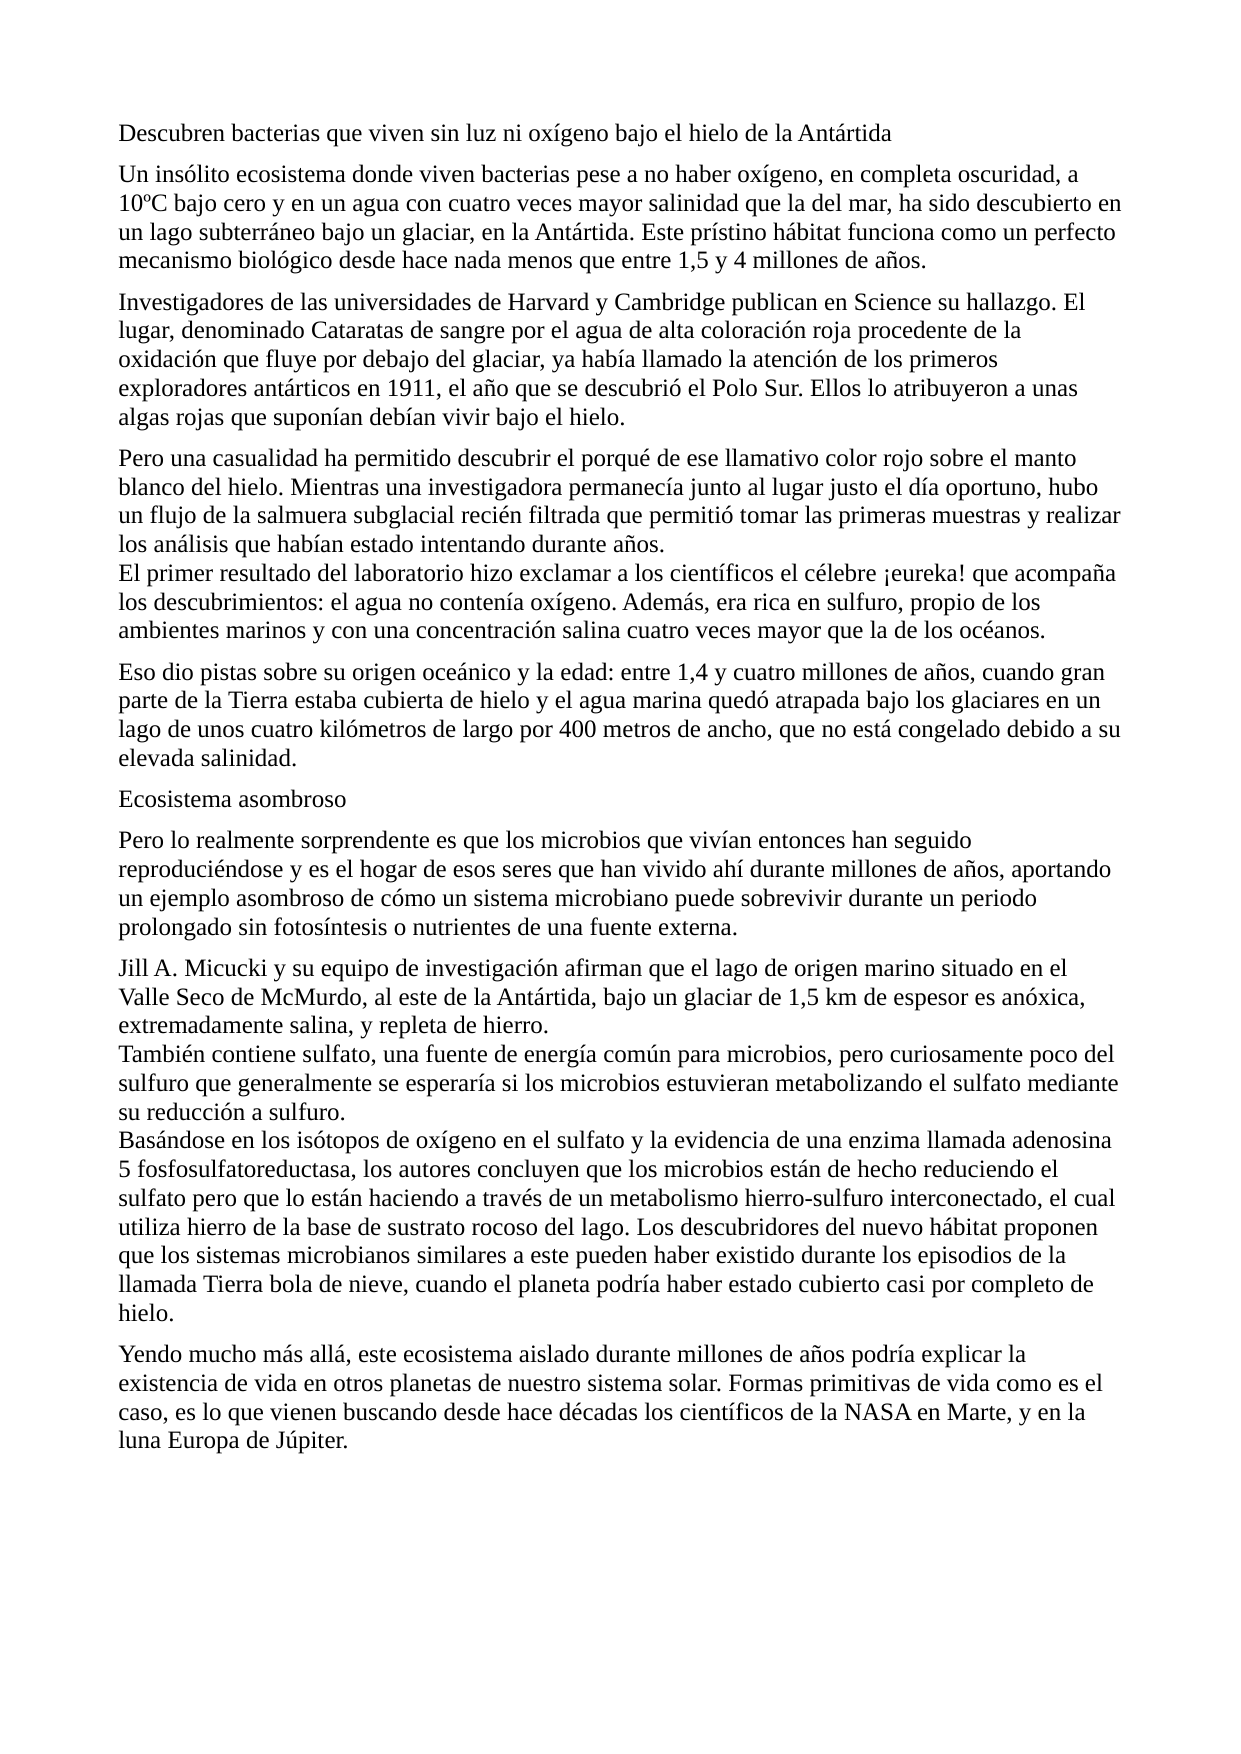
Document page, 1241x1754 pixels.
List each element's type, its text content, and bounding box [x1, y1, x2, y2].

text Ecosistema asombroso [118, 784, 1122, 813]
text El primer resultado del laboratorio hizo exclamar a los científicos el célebre ¡eureka! que acompaña los descubrimientos: el agua no contenía oxígeno. Además, era rica en sulfuro, propio de los ambientes marinos y con una concentración salina cuatro veces mayor que la de los océanos. [118, 558, 1122, 644]
text Pero una casualidad ha permitido descubrir el porqué de ese llamativo color rojo sobre el manto blanco del hielo. Mientras una investigadora permanecía junto al lugar justo el día oportuno, hubo un flujo de la salmuera subglacial recién filtrada que permitió tomar las primeras muestras y realizar los análisis que habían estado intentando durante años. [118, 443, 1122, 558]
text Eso dio pistas sobre su origen oceánico y la edad: entre 1,4 y cuatro millones de años, cuando gran parte de la Tierra estaba cubierta de hielo y el agua marina quedó atrapada bajo los glaciares en un lago de unos cuatro kilómetros de largo por 400 metros de ancho, que no está congelado debido a su elevada salinidad. [118, 657, 1122, 772]
text Jill A. Micucki y su equipo de investigación afirman que el lago de origen marino situado en el Valle Seco de McMurdo, al este de la Antártida, bajo un glaciar de 1,5 km de espesor es anóxica, extremadamente salina, y repleta de hierro. [118, 953, 1122, 1039]
text Yendo mucho más allá, este ecosistema aislado durante millones de años podría explicar la existencia de vida en otros planetas de nuestro sistema solar. Formas primitivas de vida como es el caso, es lo que vienen buscando desde hace décadas los científicos de la NASA en Marte, y en la luna Europa de Júpiter. [118, 1339, 1122, 1454]
text Basándose en los isótopos de oxígeno en el sulfato y la evidencia de una enzima llamada adenosina 5 fosfosulfatoreductasa, los autores concluyen que los microbios están de hecho reduciendo el sulfato pero que lo están haciendo a través de un metabolismo hierro-sulfuro interconectado, el cual utiliza hierro de la base de sustrato rocoso del lago. Los descubridores del nuevo hábitat proponen que los sistemas microbianos similares a este pueden haber existido durante los episodios de la llamada Tierra bola de nieve, cuando el planeta podría haber estado cubierto casi por completo de hielo. [118, 1126, 1122, 1327]
text También contiene sulfato, una fuente de energía común para microbios, pero curiosamente poco del sulfuro que generalmente se esperaría si los microbios estuvieran metabolizando el sulfato mediante su reducción a sulfuro. [118, 1039, 1122, 1126]
text Investigadores de las universidades de Harvard y Cambridge publican en Science su hallazgo. El lugar, denominado Cataratas de sangre por el agua de alta coloración roja procedente de la oxidación que fluye por debajo del glaciar, ya había llamado la atención de los primeros exploradores antárticos en 1911, el año que se descubrió el Polo Sur. Ellos lo atribuyeron a unas algas rojas que suponían debían vivir bajo el hielo. [118, 287, 1122, 431]
text Pero lo realmente sorprendente es que los microbios que vivían entonces han seguido reproduciéndose y es el hogar de esos seres que han vivido ahí durante millones de años, aportando un ejemplo asombroso de cómo un sistema microbiano puede sobrevivir durante un periodo prolongado sin fotosíntesis o nutrientes de una fuente externa. [118, 826, 1122, 941]
text Descubren bacterias que viven sin luz ni oxígeno bajo el hielo de la Antártida [118, 118, 1122, 147]
text Un insólito ecosistema donde viven bacterias pese a no haber oxígeno, en completa oscuridad, a 10ºC bajo cero y en un agua con cuatro veces mayor salinidad que la del mar, ha sido descubierto en un lago subterráneo bajo un glaciar, en la Antártida. Este prístino hábitat funciona como un perfecto mecanismo biológico desde hace nada menos que entre 1,5 y 4 millones de años. [118, 159, 1122, 274]
